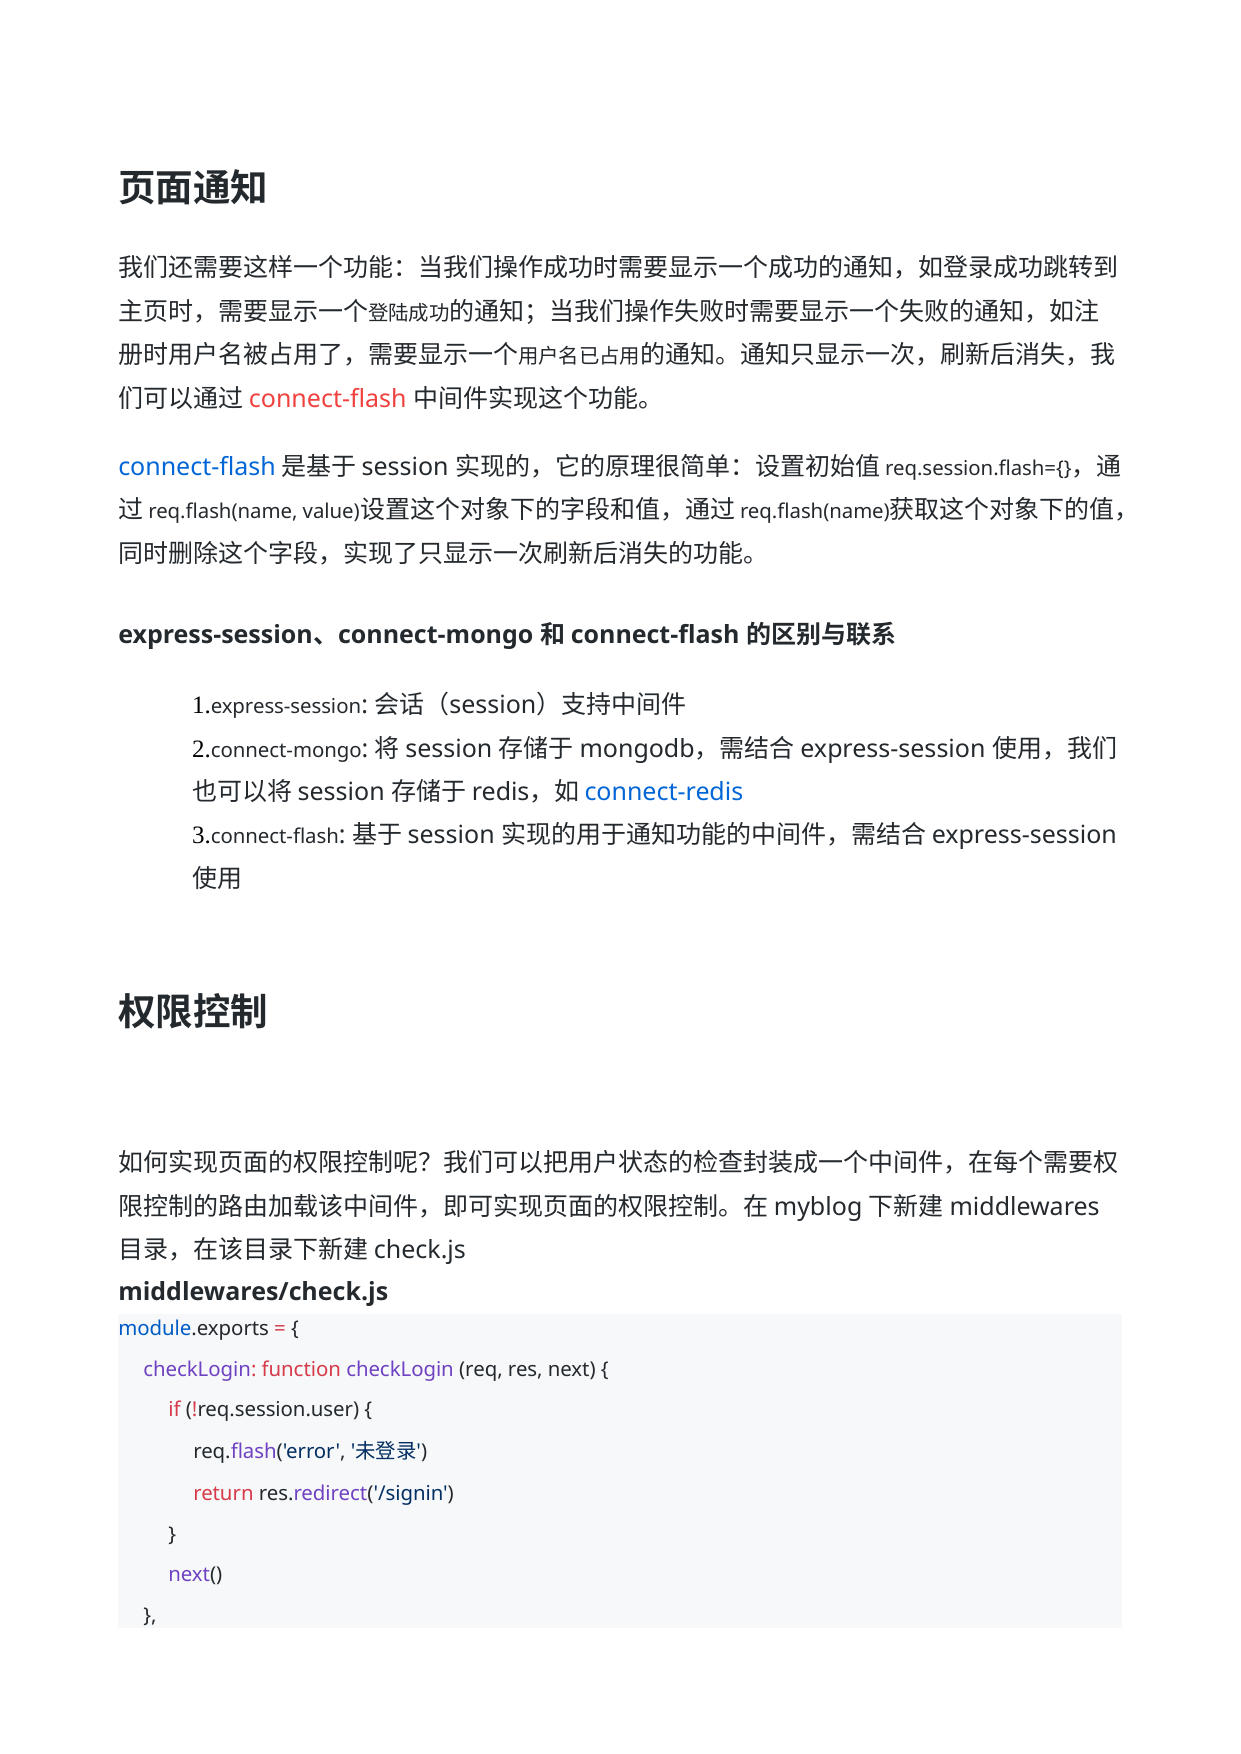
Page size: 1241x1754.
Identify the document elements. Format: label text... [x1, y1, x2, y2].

subtitle express-session、connect-mongo 和 connect-flash 的区别与联系 [118, 614, 1122, 651]
text next() [118, 1560, 1122, 1588]
text 我们还需要这样一个功能：当我们操作成功时需要显示一个成功的通知，如登录成功跳转到主页时，需要显示一个登陆成功的通知；当我们操作失败时需要显示一个失败的通知，如注册时用户名被占用了，需要显示一个用户名已占用的通知。通知只显示一次，刷新后消失，我们可以通过 connect-flash 中间件实现这个功能。 [118, 248, 1122, 414]
text return res.redirect('/signin') [118, 1478, 1122, 1507]
text if (!req.session.user) { [118, 1395, 1122, 1423]
text module.exports = { [118, 1314, 1122, 1342]
text 页面通知 [118, 118, 1122, 212]
subtitle 权限控制 [118, 982, 1122, 1036]
text } [118, 1519, 1122, 1547]
text 如何实现页面的权限控制呢？我们可以把用户状态的检查封装成一个中间件，在每个需要权限控制的路由加载该中间件，即可实现页面的权限控制。在 myblog 下新建 middlewares 目录，在该目录下新建 check.js [118, 1143, 1122, 1266]
text middlewares/check.js [118, 1273, 1122, 1307]
text req.flash('error', '未登录') [118, 1435, 1122, 1465]
text checkLogin: function checkLogin (req, res, next) { [118, 1354, 1122, 1382]
text }, [118, 1600, 1122, 1628]
list connect-mongo: 将 session 存储于 mongodb，需结合 express-session 使用，我们也可以将 session 存储于 redis，如connect-redis [118, 728, 1122, 808]
list express-session: 会话（session）支持中间件 [118, 685, 1122, 721]
text connect-flash是基于 session 实现的，它的原理很简单：设置初始值req.session.flash={}，通过req.flash(name, value)设置这个对象下的字段和值，通过req.flash(name)获取这个对象下的值，同时删除这个字段，实现了只显示一次刷新后消失的功能。 [118, 447, 1122, 570]
list connect-flash: 基于 session 实现的用于通知功能的中间件，需结合 express-session 使用 [118, 815, 1122, 895]
